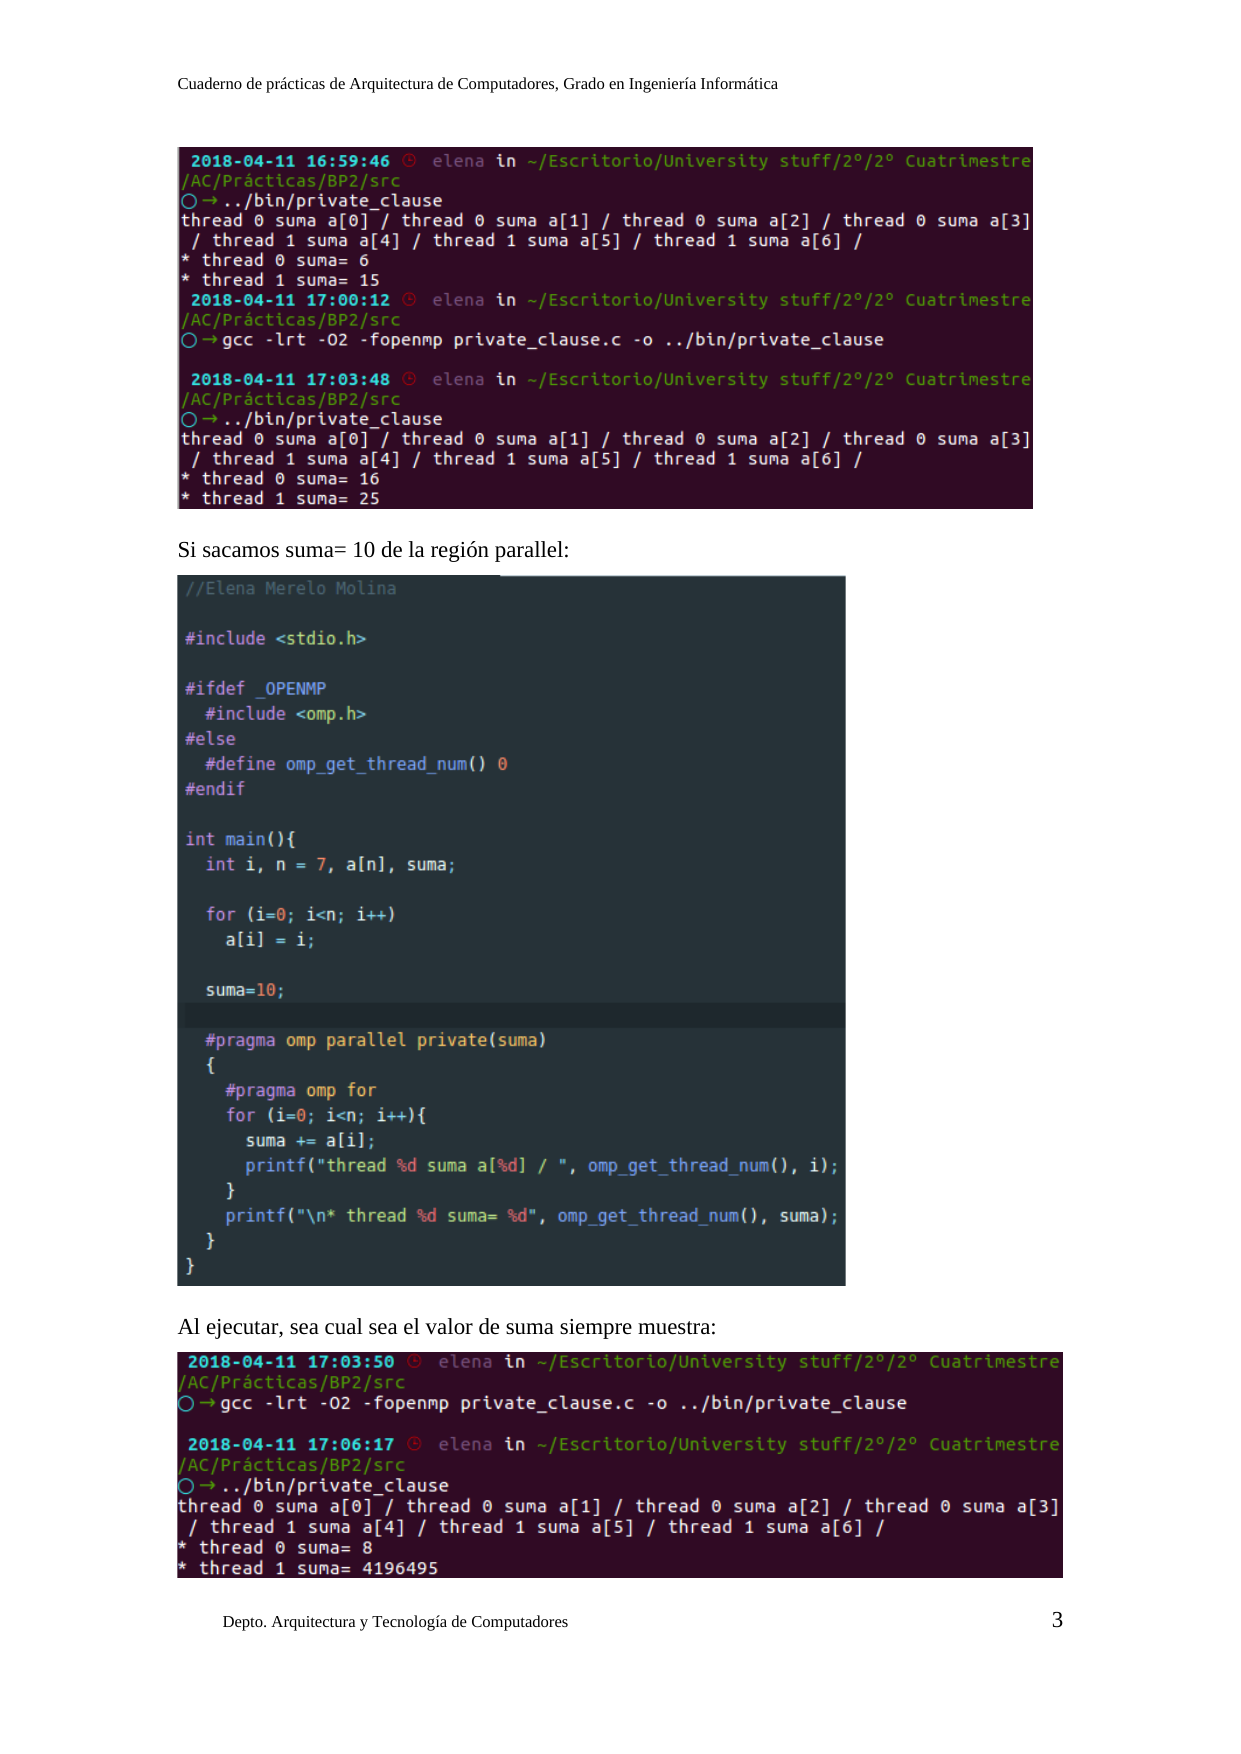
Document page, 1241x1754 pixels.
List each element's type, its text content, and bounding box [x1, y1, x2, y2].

picture [177, 1352, 1063, 1578]
picture [177, 575, 846, 1286]
list Al ejecutar, sea cual sea el valor de suma siempre muestra: [177, 1313, 1063, 1340]
picture [177, 147, 1033, 509]
list Si sacamos suma= 10 de la región parallel: [177, 536, 1063, 563]
